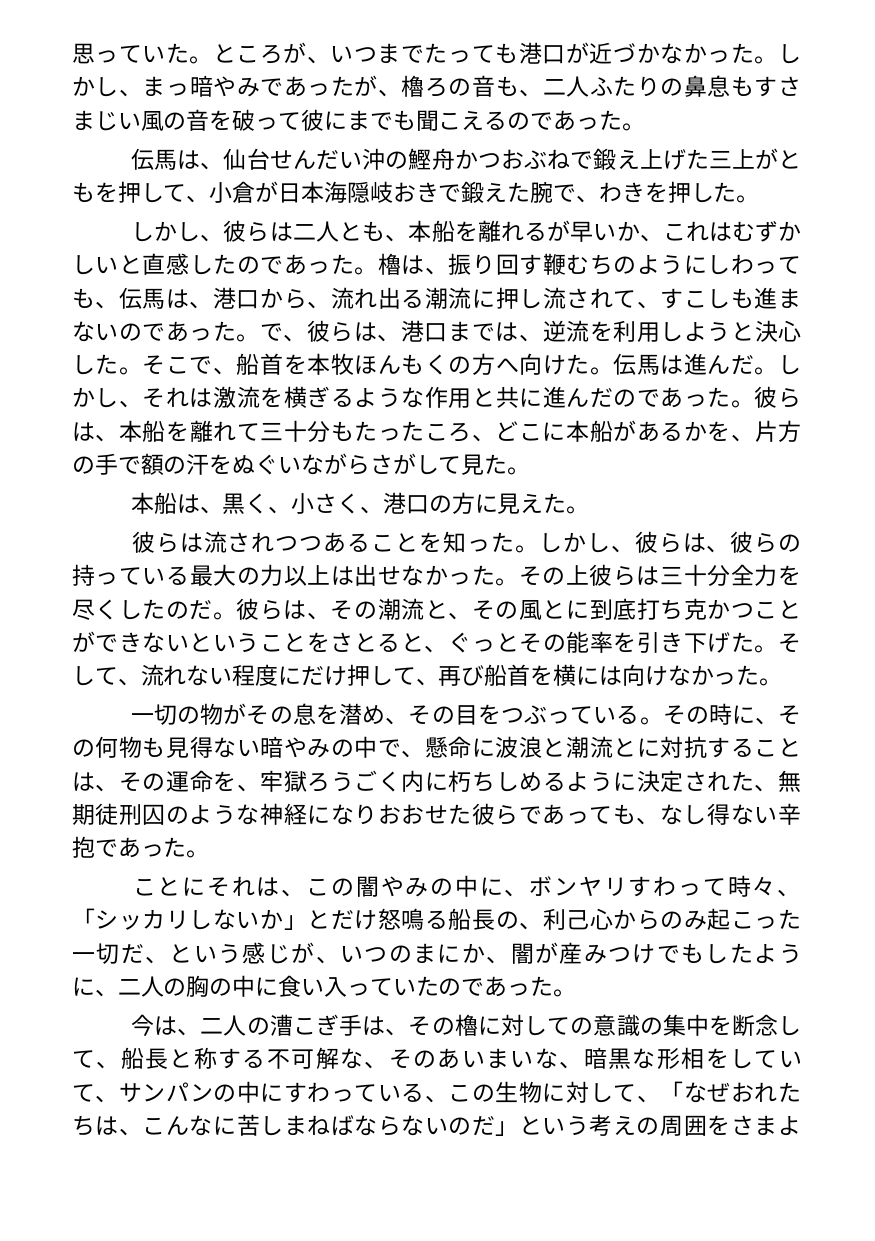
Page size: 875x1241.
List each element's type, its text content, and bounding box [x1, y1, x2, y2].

text 今は、二人の漕こぎ手は、その櫓に対しての意識の集中を断念して、船長と称する不可解な、そのあいまいな、暗黒な形相をしていて、サンパンの中にすわっている、この生物に対して、「なぜおれたちは、こんなに苦しまねばならないのだ」という考えの周囲をさまよ [72, 1008, 802, 1141]
text 彼らは流されつつあることを知った。しかし、彼らは、彼らの持っている最大の力以上は出せなかった。その上彼らは三十分全力を尽くしたのだ。彼らは、その潮流と、その風とに到底打ち克かつことができないということをさとると、ぐっとその能率を引き下げた。そして、流れない程度にだけ押して、再び船首を横には向けなかった。 [72, 525, 802, 691]
text 一切の物がその息を潜め、その目をつぶっている。その時に、その何物も見得ない暗やみの中で、懸命に波浪と潮流とに対抗することは、その運命を、牢獄ろうごく内に朽ちしめるように決定された、無期徒刑囚のような神経になりおおせた彼らであっても、なし得ない辛抱であった。 [72, 697, 802, 863]
text ことにそれは、この闇やみの中に、ボンヤリすわって時々、「シッカリしないか」とだけ怒鳴る船長の、利己心からのみ起こった一切だ、という感じが、いつのまにか、闇が産みつけでもしたように、二人の胸の中に食い入っていたのであった。 [72, 869, 802, 1002]
text 思っていた。ところが、いつまでたっても港口が近づかなかった。しかし、まっ暗やみであったが、櫓ろの音も、二人ふたりの鼻息もすさまじい風の音を破って彼にまでも聞こえるのであった。 [72, 36, 802, 136]
text しかし、彼らは二人とも、本船を離れるが早いか、これはむずかしいと直感したのであった。櫓は、振り回す鞭むちのようにしわっても、伝馬は、港口から、流れ出る潮流に押し流されて、すこしも進まないのであった。で、彼らは、港口までは、逆流を利用しようと決心した。そこで、船首を本牧ほんもくの方へ向けた。伝馬は進んだ。しかし、それは激流を横ぎるような作用と共に進んだのであった。彼らは、本船を離れて三十分もたったころ、どこに本船があるかを、片方の手で額の汗をぬぐいながらさがして見た。 [72, 214, 802, 480]
text 本船は、黒く、小さく、港口の方に見えた。 [72, 486, 802, 519]
text 伝馬は、仙台せんだい沖の鰹舟かつおぶねで鍛え上げた三上がともを押して、小倉が日本海隠岐おきで鍛えた腕で、わきを押した。 [72, 142, 802, 208]
